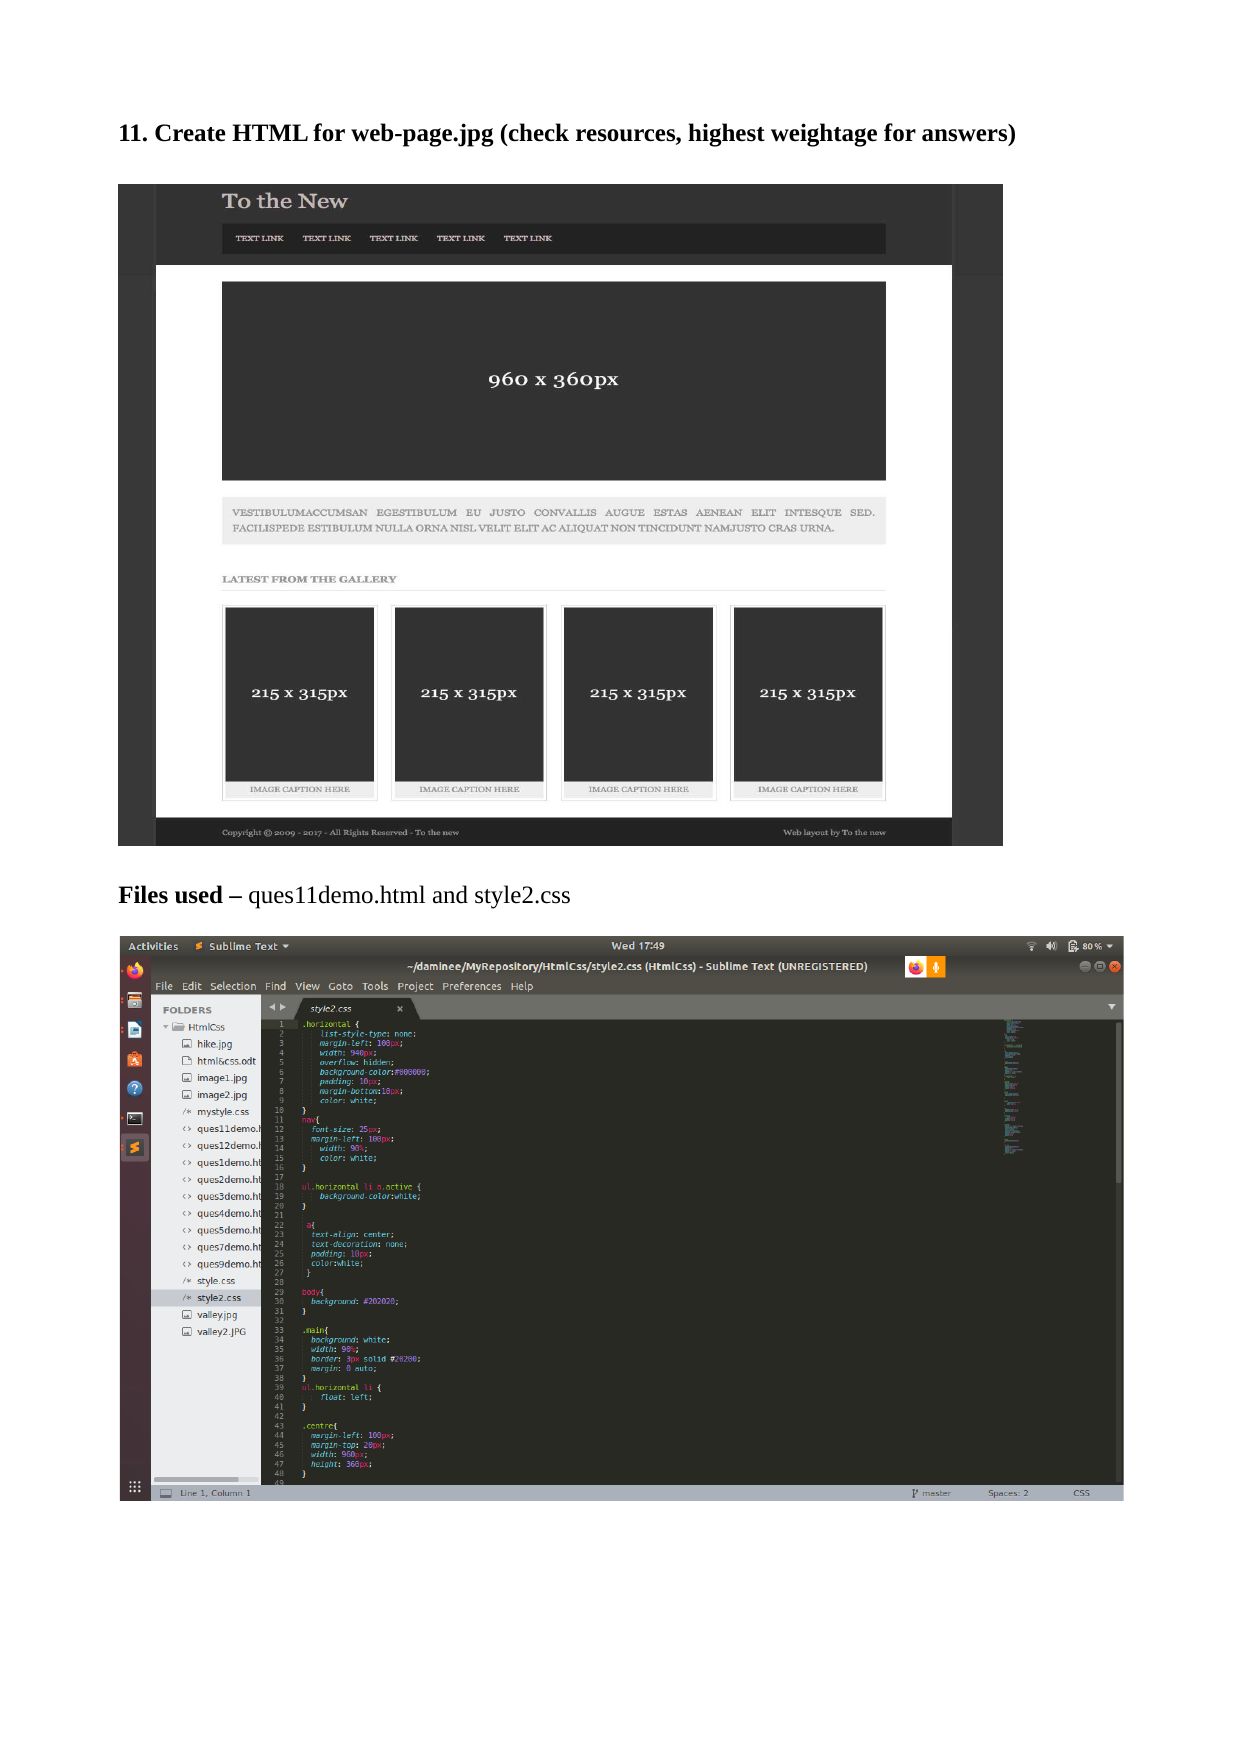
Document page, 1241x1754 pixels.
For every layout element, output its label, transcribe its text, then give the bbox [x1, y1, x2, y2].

text Files used – ques11demo.html and style2.css [118, 880, 1122, 908]
picture [118, 184, 1003, 846]
picture [119, 936, 1124, 1501]
text 11. Create HTML for web-page.jpg (check resources, highest weightage for answers) [118, 118, 1122, 147]
